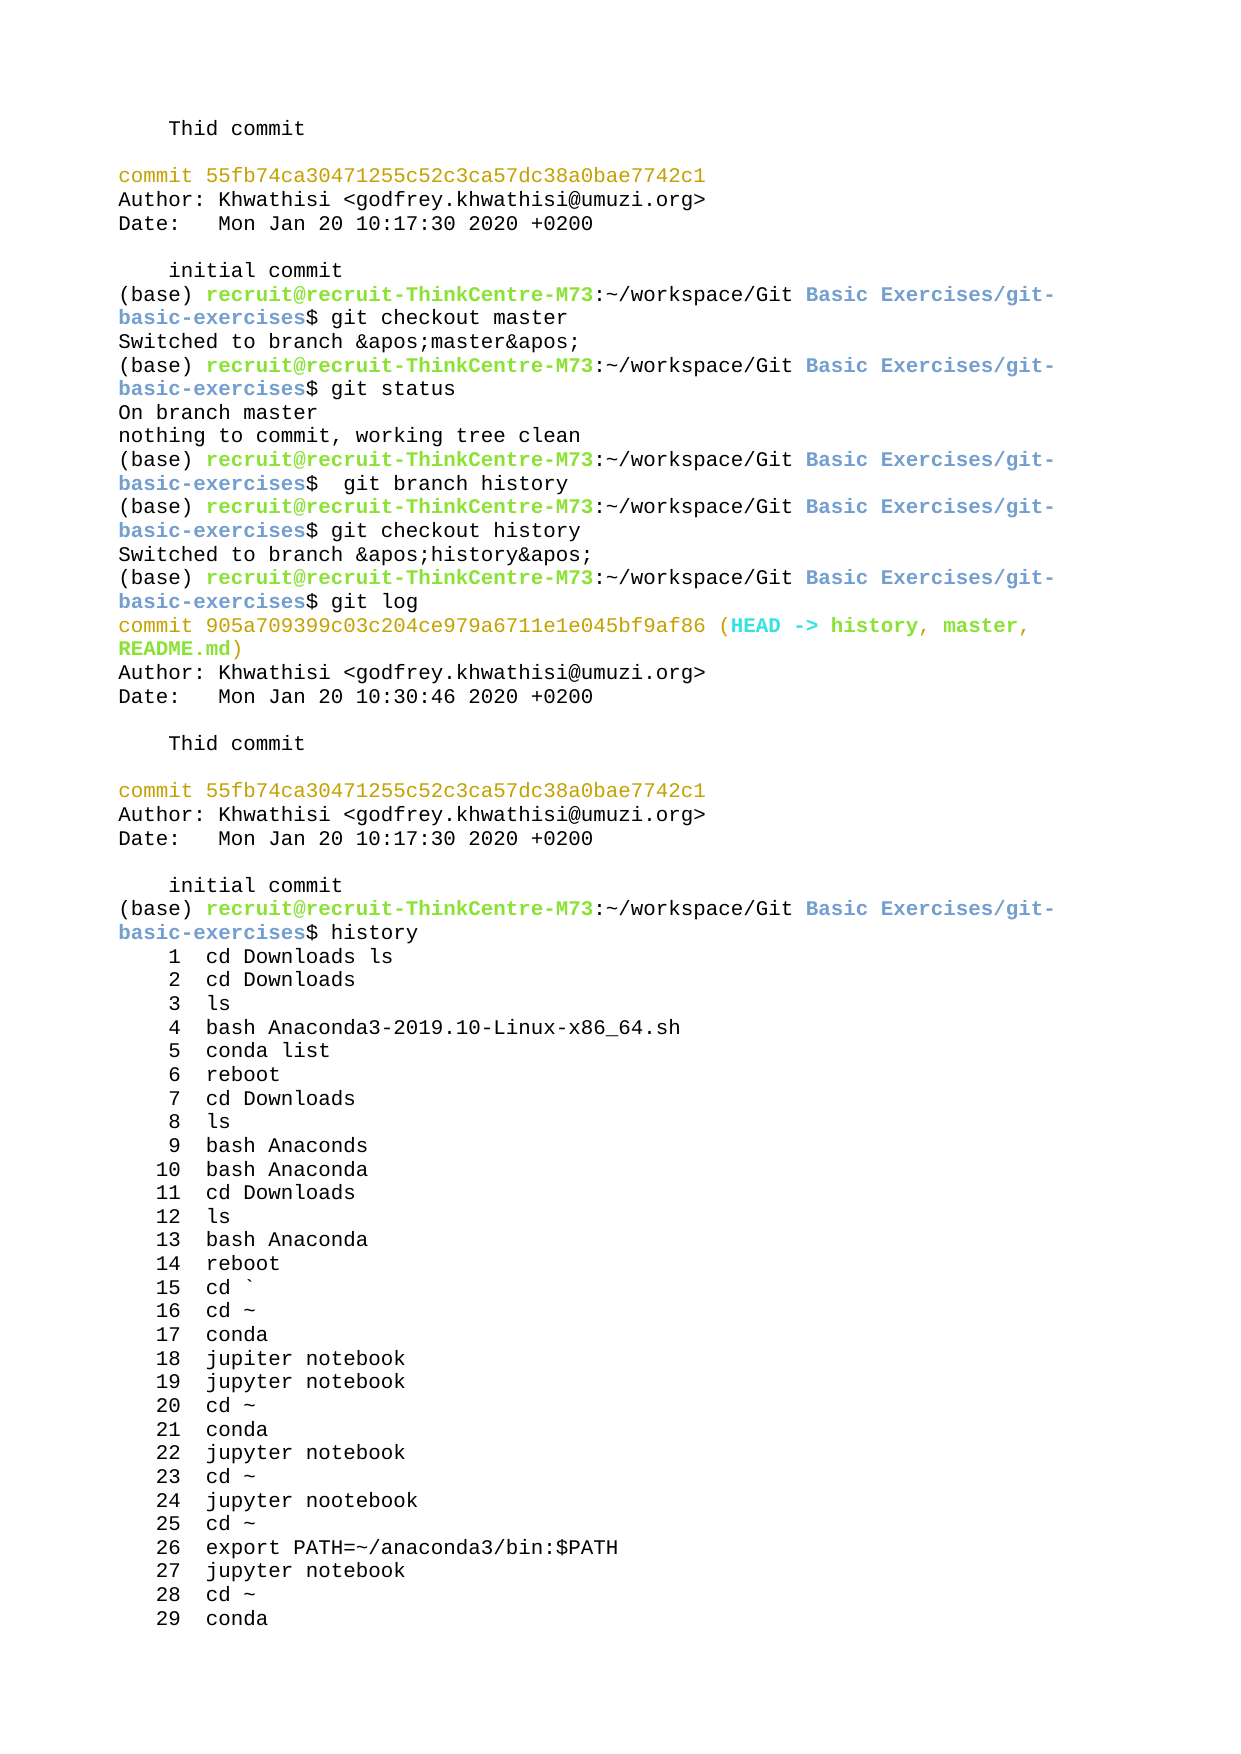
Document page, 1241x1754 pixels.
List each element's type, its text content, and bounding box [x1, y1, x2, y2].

text Switched to branch &apos;master&apos; [118, 331, 1122, 354]
text Thid commit [118, 733, 1122, 757]
text 17 conda [118, 1324, 1122, 1348]
text 19 jupyter notebook [118, 1371, 1122, 1395]
text 10 bash Anaconda [118, 1158, 1122, 1182]
text 1 cd Downloads ls [118, 946, 1122, 969]
text initial commit [118, 260, 1122, 284]
text 28 cd ~ [118, 1584, 1122, 1608]
text 7 cd Downloads [118, 1088, 1122, 1111]
text commit 55fb74ca30471255c52c3ca57dc38a0bae7742c1 [118, 165, 1122, 189]
text 27 jupyter notebook [118, 1561, 1122, 1584]
text 11 cd Downloads [118, 1182, 1122, 1206]
text 13 bash Anaconda [118, 1229, 1122, 1253]
text Switched to branch &apos;history&apos; [118, 544, 1122, 567]
text Date: Mon Jan 20 10:17:30 2020 +0200 [118, 213, 1122, 236]
text 29 conda [118, 1608, 1122, 1631]
text 25 cd ~ [118, 1513, 1122, 1537]
text On branch master [118, 402, 1122, 426]
text 2 cd Downloads [118, 969, 1122, 993]
text 21 conda [118, 1419, 1122, 1442]
text 16 cd ~ [118, 1300, 1122, 1324]
text 18 jupiter notebook [118, 1348, 1122, 1371]
text 23 cd ~ [118, 1466, 1122, 1489]
text nothing to commit, working tree clean [118, 426, 1122, 449]
text (base) recruit@recruit-ThinkCentre-M73:~/workspace/Git Basic Exercises/git-basic-exercises$ history [118, 898, 1122, 946]
text (base) recruit@recruit-ThinkCentre-M73:~/workspace/Git Basic Exercises/git-basic-exercises$ git checkout history [118, 496, 1122, 544]
text (base) recruit@recruit-ThinkCentre-M73:~/workspace/Git Basic Exercises/git-basic-exercises$ git branch history [118, 449, 1122, 496]
text 3 ls [118, 993, 1122, 1017]
text Date: Mon Jan 20 10:17:30 2020 +0200 [118, 827, 1122, 851]
text 6 reboot [118, 1064, 1122, 1088]
text Thid commit [118, 118, 1122, 142]
text Date: Mon Jan 20 10:30:46 2020 +0200 [118, 686, 1122, 709]
text (base) recruit@recruit-ThinkCentre-M73:~/workspace/Git Basic Exercises/git-basic-exercises$ git status [118, 354, 1122, 402]
text 9 bash Anaconds [118, 1135, 1122, 1158]
text 14 reboot [118, 1253, 1122, 1277]
text 15 cd ` [118, 1277, 1122, 1300]
text (base) recruit@recruit-ThinkCentre-M73:~/workspace/Git Basic Exercises/git-basic-exercises$ git log [118, 567, 1122, 615]
text 24 jupyter nootebook [118, 1489, 1122, 1513]
text (base) recruit@recruit-ThinkCentre-M73:~/workspace/Git Basic Exercises/git-basic-exercises$ git checkout master [118, 284, 1122, 331]
text commit 905a709399c03c204ce979a6711e1e045bf9af86 (HEAD -> history, master, README.md) [118, 615, 1122, 662]
text 26 export PATH=~/anaconda3/bin:$PATH [118, 1537, 1122, 1561]
text Author: Khwathisi <godfrey.khwathisi@umuzi.org> [118, 804, 1122, 827]
text 20 cd ~ [118, 1395, 1122, 1419]
text initial commit [118, 875, 1122, 898]
text 5 conda list [118, 1040, 1122, 1064]
text commit 55fb74ca30471255c52c3ca57dc38a0bae7742c1 [118, 780, 1122, 804]
text 12 ls [118, 1206, 1122, 1229]
text 22 jupyter notebook [118, 1442, 1122, 1466]
text Author: Khwathisi <godfrey.khwathisi@umuzi.org> [118, 662, 1122, 686]
text 4 bash Anaconda3-2019.10-Linux-x86_64.sh [118, 1017, 1122, 1040]
text Author: Khwathisi <godfrey.khwathisi@umuzi.org> [118, 189, 1122, 213]
text 8 ls [118, 1111, 1122, 1135]
